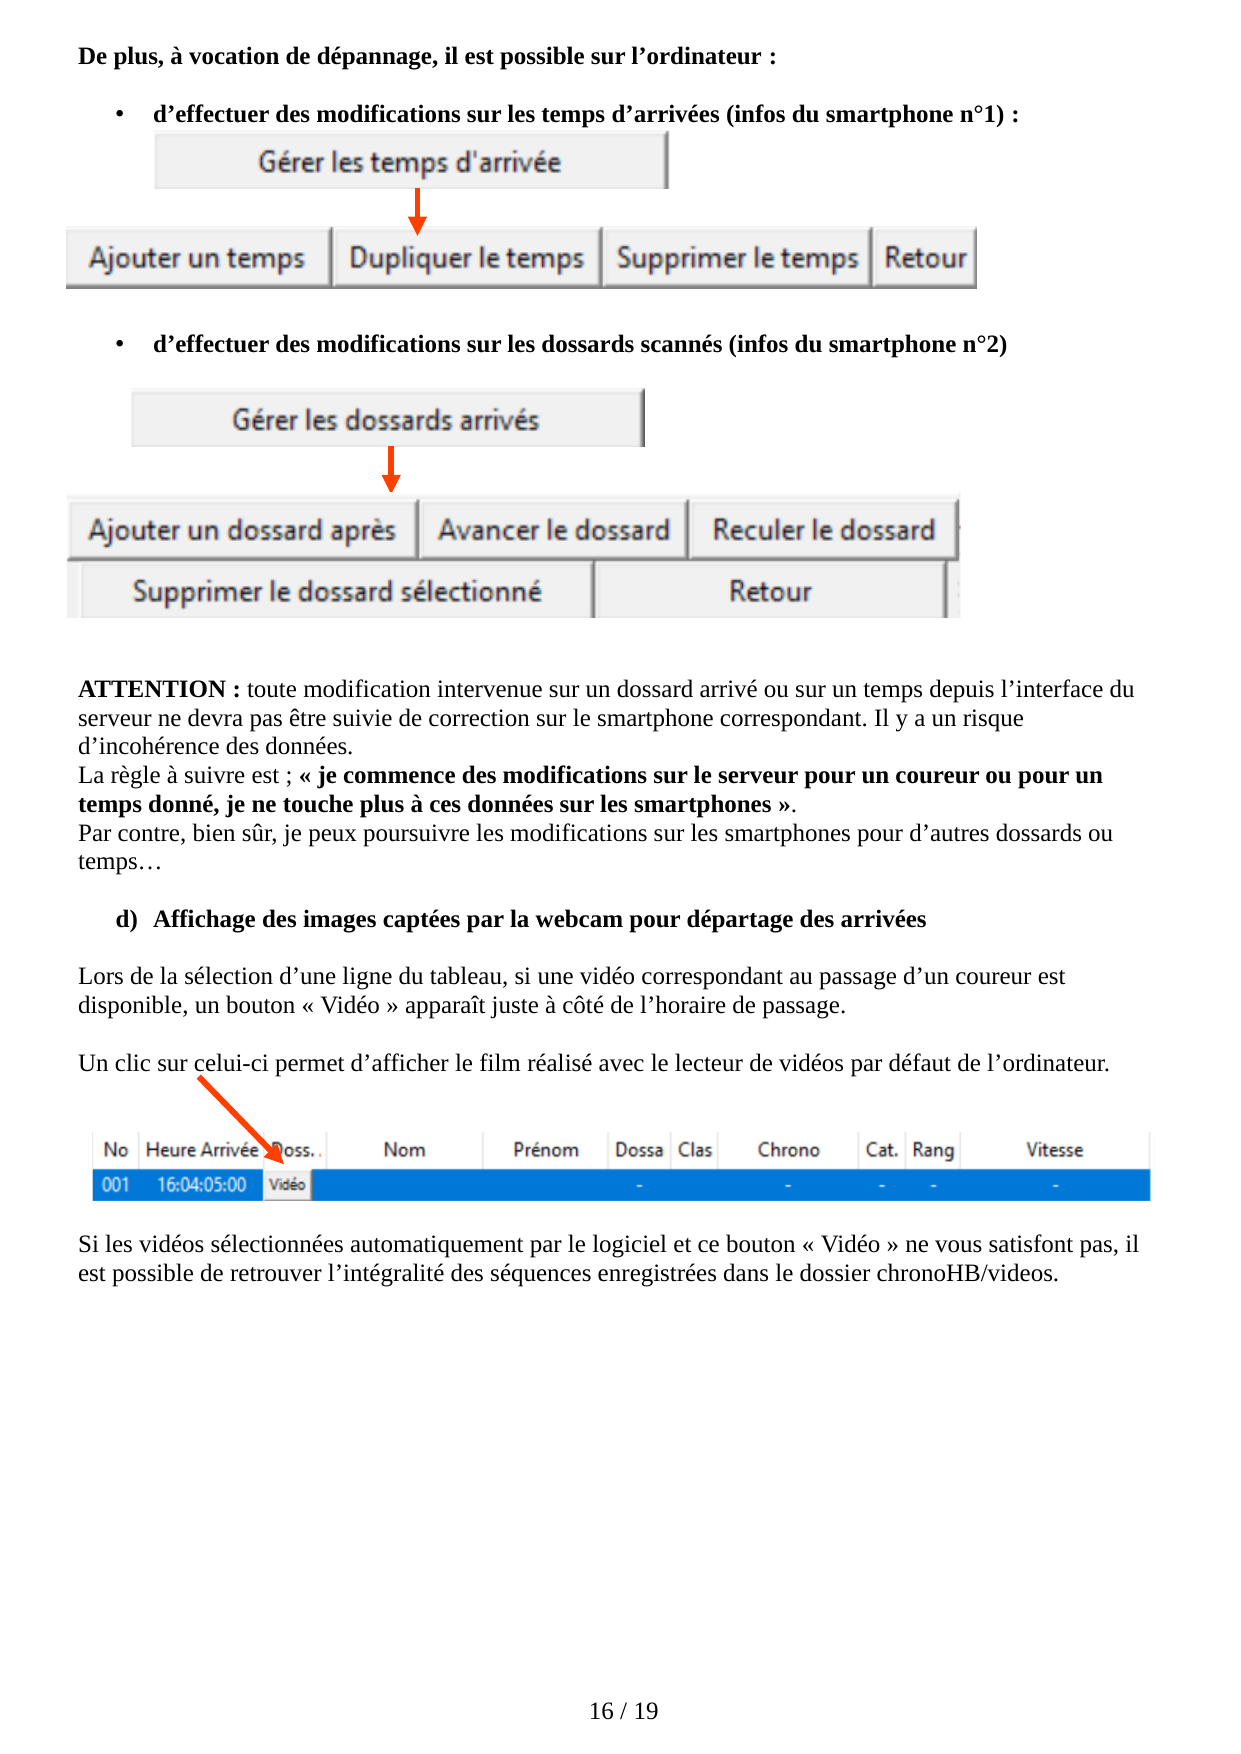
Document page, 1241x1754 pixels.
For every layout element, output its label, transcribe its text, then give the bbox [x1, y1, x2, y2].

subtitle Affichage des images captées par la webcam pour départage des arrivées [115, 904, 1169, 933]
text ATTENTION : toute modification intervenue sur un dossard arrivé ou sur un temps depuis l’interface du serveur ne devra pas être suivie de correction sur le smartphone correspondant. Il y a un risque d’incohérence des données. [78, 674, 1169, 760]
picture [131, 388, 645, 447]
text Si les vidéos sélectionnées automatiquement par le logiciel et ce bouton « Vidéo » ne vous satisfont pas, il est possible de retrouver l’intégralité des séquences enregistrées dans le dossier chronoHB/videos. [78, 1229, 1169, 1287]
list d’effectuer des modifications sur les dossards scannés (infos du smartphone n°2) [115, 329, 1169, 358]
text Lors de la sélection d’une ligne du tableau, si une vidéo correspondant au passage d’un coureur est disponible, un bouton « Vidéo » apparaît juste à côté de l’horaire de passage. [78, 961, 1169, 1019]
picture [92, 1132, 1155, 1201]
text De plus, à vocation de dépannage, il est possible sur l’ordinateur : [78, 41, 1169, 70]
picture [66, 226, 977, 289]
picture [153, 130, 670, 189]
text La règle à suivre est ; « je commence des modifications sur le serveur pour un coureur ou pour un temps donné, je ne touche plus à ces données sur les smartphones ». [78, 760, 1169, 818]
text Un clic sur celui-ci permet d’afficher le film réalisé avec le lecteur de vidéos par défaut de l’ordinateur. [78, 1048, 1169, 1076]
list d’effectuer des modifications sur les temps d’arrivées (infos du smartphone n°1) : [115, 99, 1169, 128]
picture [66, 492, 961, 618]
text Par contre, bien sûr, je peux poursuivre les modifications sur les smartphones pour d’autres dossards ou temps… [78, 818, 1169, 875]
